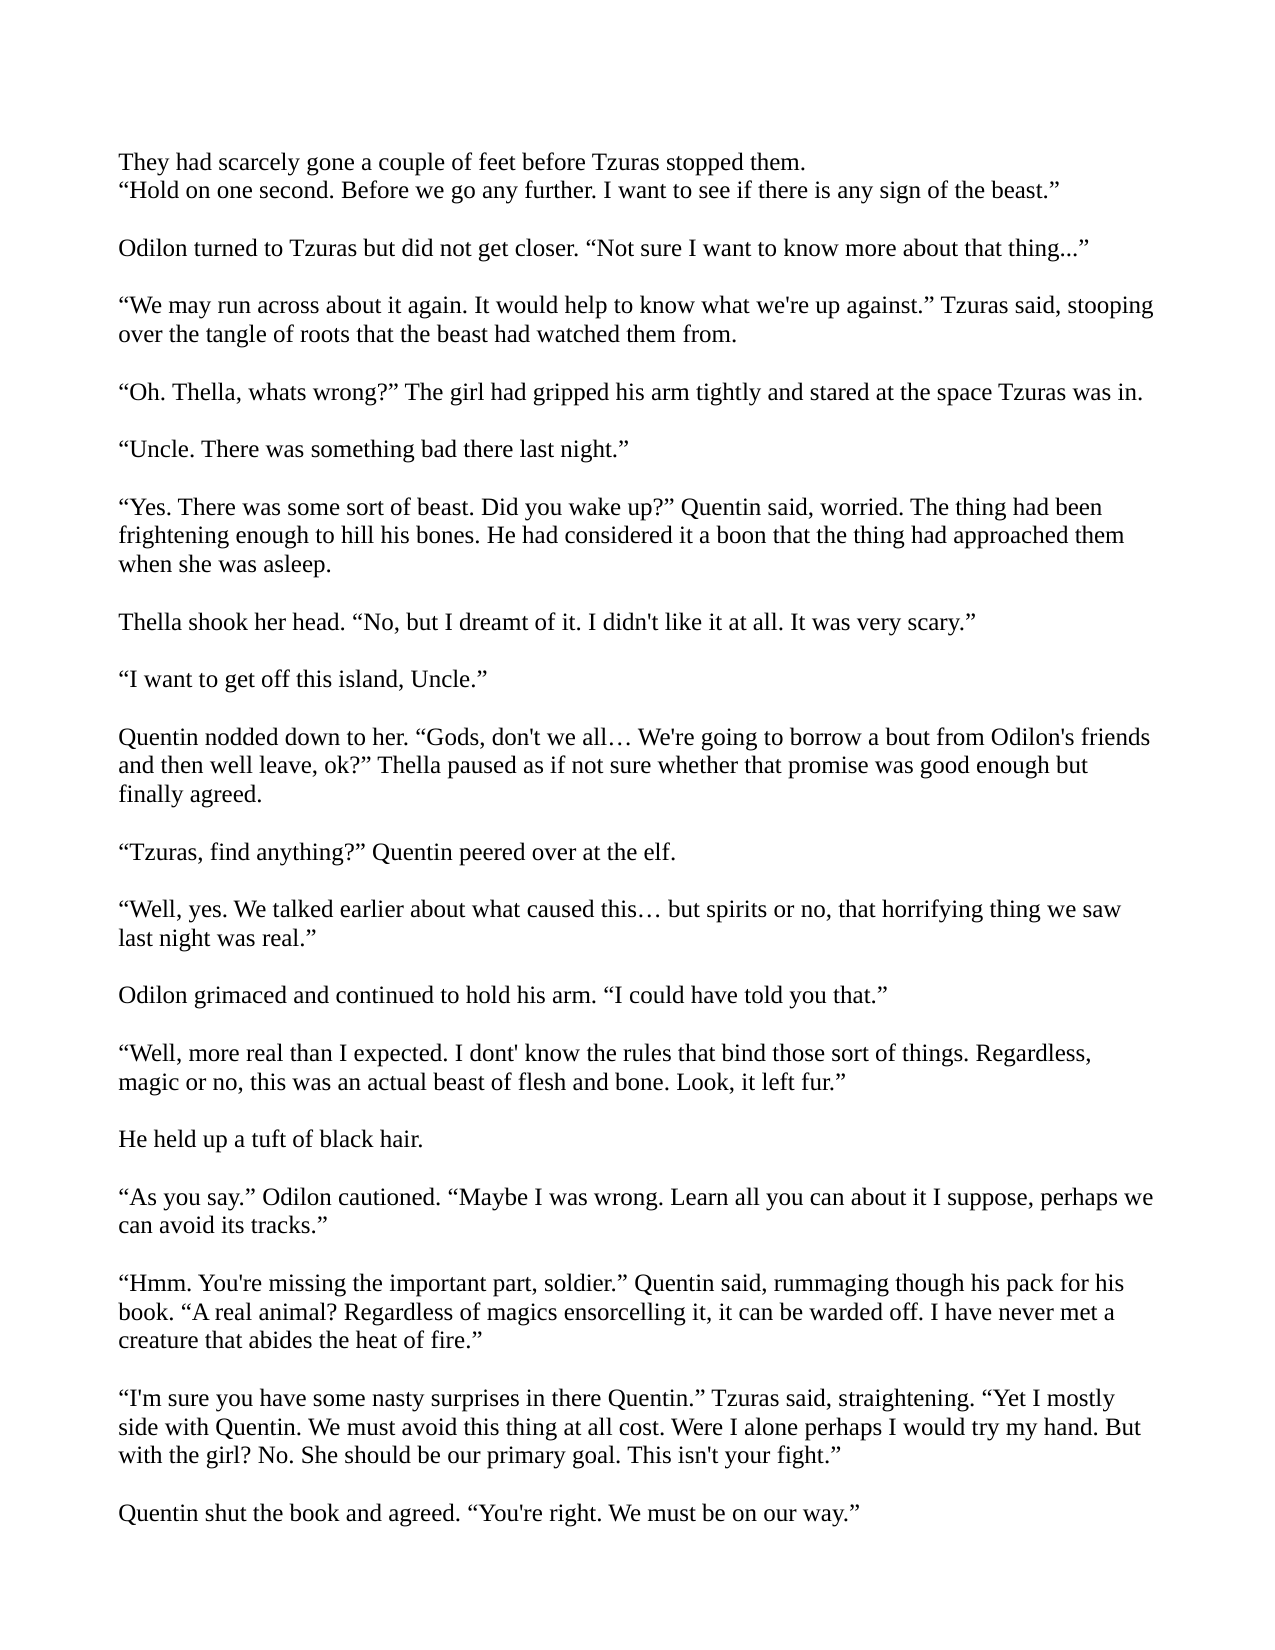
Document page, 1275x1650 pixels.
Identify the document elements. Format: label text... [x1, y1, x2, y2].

text “I want to get off this island, Uncle.” [118, 664, 1157, 693]
text Odilon grimaced and continued to hold his arm. “I could have told you that.” [118, 981, 1157, 1009]
text “Tzuras, find anything?” Quentin peered over at the elf. [118, 837, 1157, 866]
text “We may run across about it again. It would help to know what we're up against.” Tzuras said, stooping over the tangle of roots that the beast had watched them from. [118, 291, 1157, 348]
text “I'm sure you have some nasty surprises in there Quentin.” Tzuras said, straightening. “Yet I mostly side with Quentin. We must avoid this thing at all cost. Were I alone perhaps I would try my hand. But with the girl? No. She should be our primary goal. This isn't your fight.” [118, 1383, 1157, 1469]
text Thella shook her head. “No, but I dreamt of it. I didn't like it at all. It was very scary.” [118, 607, 1157, 636]
text “Well, yes. We talked earlier about what caused this… but spirits or no, that horrifying thing we saw last night was real.” [118, 894, 1157, 952]
text “Hold on one second. Before we go any further. I want to see if there is any sign of the beast.” [118, 176, 1157, 204]
text “Yes. There was some sort of beast. Did you wake up?” Quentin said, worried. The thing had been frightening enough to hill his bones. He had considered it a boon that the thing had approached them when she was asleep. [118, 492, 1157, 578]
text “As you say.” Odilon cautioned. “Maybe I was wrong. Learn all you can about it I suppose, perhaps we can avoid its tracks.” [118, 1182, 1157, 1239]
text “Uncle. There was something bad there last night.” [118, 434, 1157, 463]
text “Well, more real than I expected. I dont' know the rules that bind those sort of things. Regardless, magic or no, this was an actual beast of flesh and bone. Look, it left fur.” [118, 1038, 1157, 1096]
text Quentin nodded down to her. “Gods, don't we all… We're going to borrow a bout from Odilon's friends and then well leave, ok?” Thella paused as if not sure whether that promise was good enough but finally agreed. [118, 722, 1157, 808]
text They had scarcely gone a couple of feet before Tzuras stopped them. [118, 147, 1157, 176]
text Quentin shut the book and agreed. “You're right. We must be on our way.” [118, 1498, 1157, 1527]
text “Hmm. You're missing the important part, soldier.” Quentin said, rummaging though his pack for his book. “A real animal? Regardless of magics ensorcelling it, it can be warded off. I have never met a creature that abides the heat of fire.” [118, 1268, 1157, 1354]
text Odilon turned to Tzuras but did not get closer. “Not sure I want to know more about that thing...” [118, 233, 1157, 262]
text He held up a tuft of black hair. [118, 1124, 1157, 1153]
text “Oh. Thella, whats wrong?” The girl had gripped his arm tightly and stared at the space Tzuras was in. [118, 377, 1157, 406]
